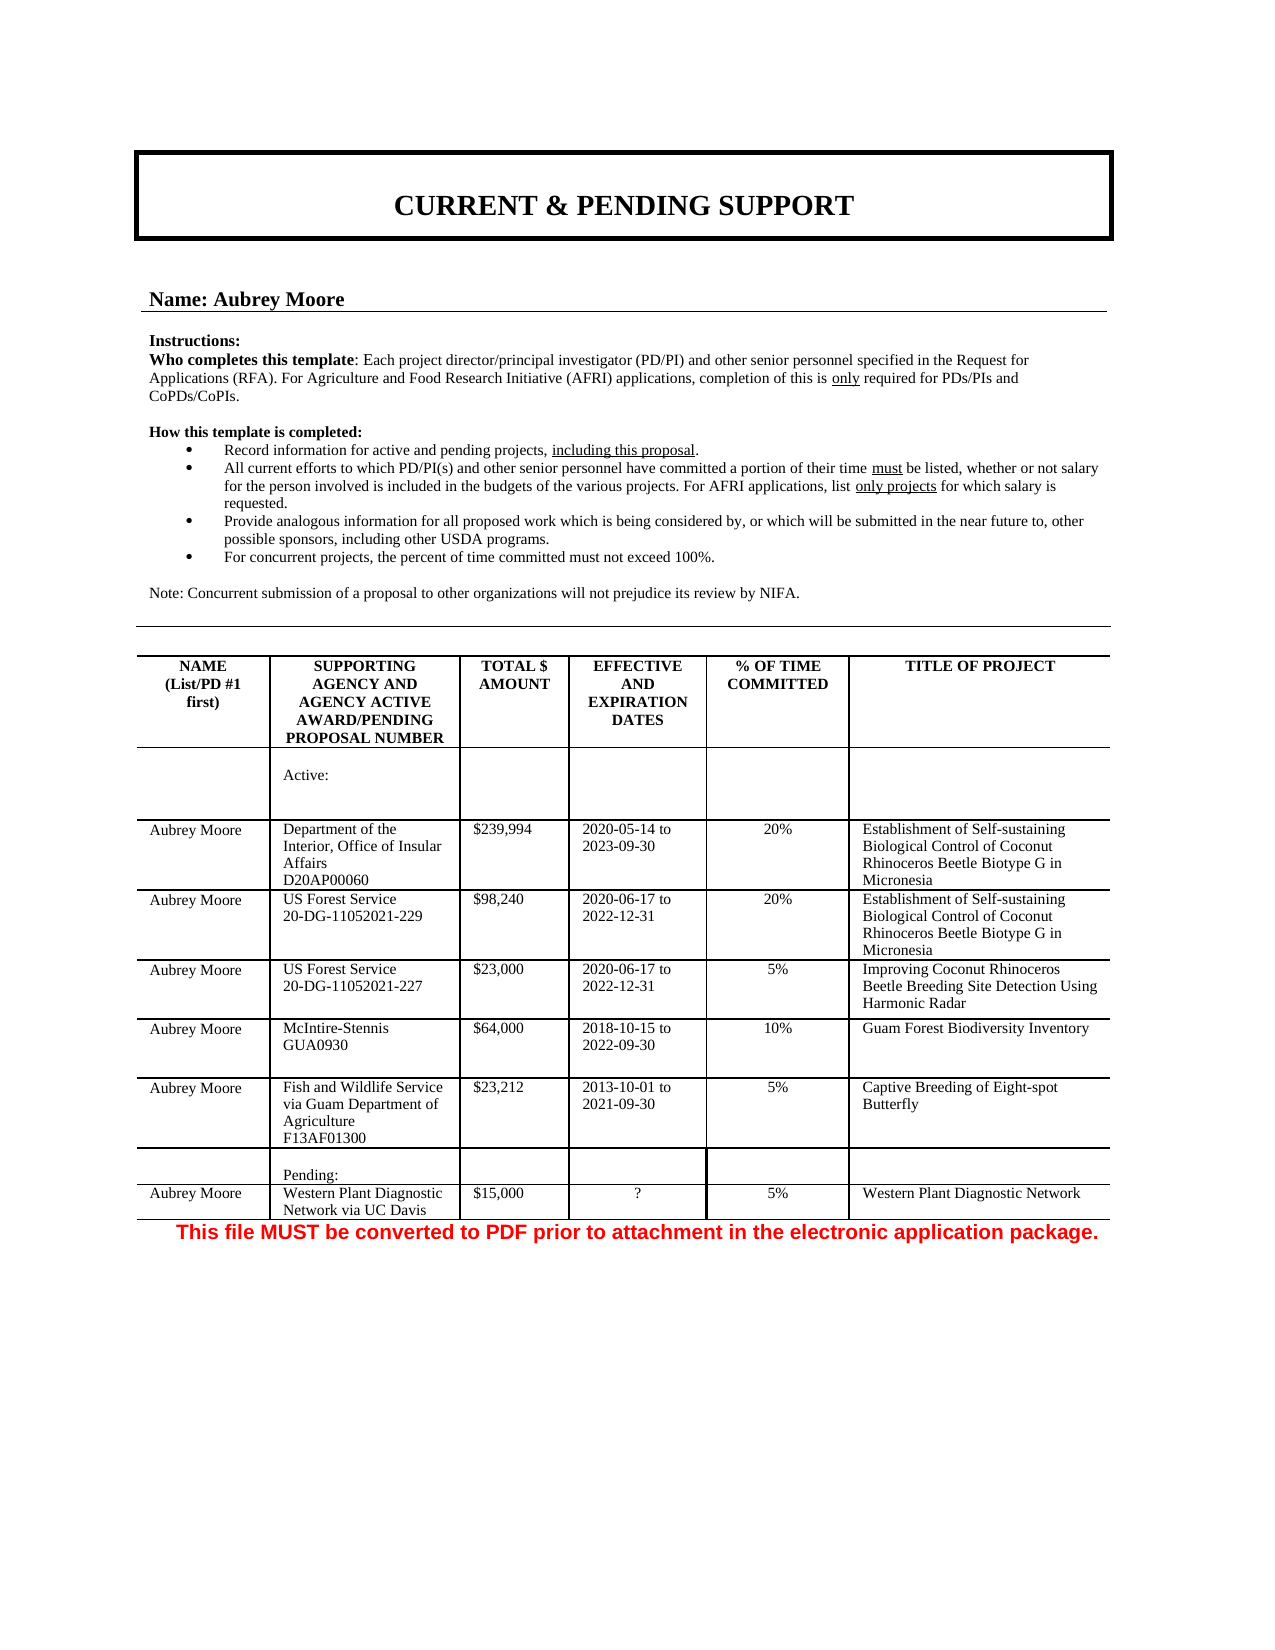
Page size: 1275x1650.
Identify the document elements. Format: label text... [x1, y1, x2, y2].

table_cell $64,000 [461, 1020, 568, 1077]
table_cell Captive Breeding of Eight-spot Butterfly [850, 1079, 1110, 1147]
table_cell [707, 748, 848, 819]
table_cell Western Plant Diagnostic Network via UC Davis [271, 1185, 459, 1218]
table_cell Department of the Interior, Office of Insular Affairs D20AP00060 [271, 821, 459, 889]
table_cell 2020-05-14 to 2023-09-30 [570, 821, 706, 889]
table_cell Aubrey Moore [137, 891, 269, 959]
table_cell Pending: [271, 1149, 459, 1183]
table_cell Aubrey Moore [137, 1079, 269, 1147]
table_cell [137, 748, 269, 819]
table_cell $23,000 [461, 961, 568, 1018]
text This file MUST be converted to PDF prior to attachment in the electronic application package. [150, 1219, 1125, 1243]
table_cell Aubrey Moore [137, 1020, 269, 1077]
table_cell [461, 748, 568, 819]
table_header TOTAL $ AMOUNT [461, 657, 568, 747]
table_cell US Forest Service 20-DG-11052021-229 [271, 891, 459, 959]
table_cell McIntire-Stennis GUA0930 [271, 1020, 459, 1077]
table_header SUPPORTING AGENCY AND AGENCY ACTIVE AWARD/PENDING PROPOSAL NUMBER [271, 657, 459, 747]
table_header CURRENT & PENDING SUPPORT [139, 155, 1109, 236]
table_cell $239,994 [461, 821, 568, 889]
table_cell Aubrey Moore [137, 821, 269, 889]
table_header % OF TIME COMMITTED [707, 657, 848, 747]
table_header TITLE OF PROJECT [850, 657, 1110, 747]
table_cell $98,240 [461, 891, 568, 959]
table_cell Establishment of Self-sustaining Biological Control of Coconut Rhinoceros Beetle Biotype G in Micronesia [850, 821, 1110, 889]
table_header NAME (List/PD #1 first) [137, 657, 269, 747]
table_cell $23,212 [461, 1079, 568, 1147]
table_cell 5% [707, 961, 848, 1018]
table_cell Aubrey Moore [137, 1185, 269, 1218]
table_cell 2020-06-17 to 2022-12-31 [570, 891, 706, 959]
table_cell US Forest Service 20-DG-11052021-227 [271, 961, 459, 1018]
table_cell Improving Coconut Rhinoceros Beetle Breeding Site Detection Using Harmonic Radar [850, 961, 1110, 1018]
table_cell 2018-10-15 to 2022-09-30 [570, 1020, 706, 1077]
table_cell [461, 1149, 568, 1183]
table_cell 10% [707, 1020, 848, 1077]
table_cell Active: [271, 748, 459, 819]
table_cell 5% [707, 1079, 848, 1147]
table_cell 20% [707, 821, 848, 889]
table_cell Aubrey Moore [137, 961, 269, 1018]
table_cell 2020-06-17 to 2022-12-31 [570, 961, 706, 1018]
table_cell Name: Aubrey Moore [136, 274, 1111, 311]
table_cell Establishment of Self-sustaining Biological Control of Coconut Rhinoceros Beetle Biotype G in Micronesia [850, 891, 1110, 959]
table_cell 5% [708, 1185, 848, 1218]
table_cell [570, 748, 706, 819]
table_cell Western Plant Diagnostic Network [850, 1185, 1110, 1218]
table_cell [136, 241, 1111, 273]
table_cell [850, 748, 1110, 819]
table_cell $15,000 [461, 1185, 568, 1218]
table_cell Fish and Wildlife Service via Guam Department of Agriculture F13AF01300 [271, 1079, 459, 1147]
table_cell 2013-10-01 to 2021-09-30 [570, 1079, 706, 1147]
table_cell Instructions: Who completes this template: Each project director/principal investigator (PD/PI) and other senior personnel specified in the Request for Applications (RFA). For Agriculture and Food Research Initiative (AFRI) applications, completion of this is only required for PDs/PIs and CoPDs/CoPIs. How this template is completed: Record information for active and pending projects, including this proposal. All current efforts to which PD/PI(s) and other senior personnel have committed a portion of their time must be listed, whether or not salary for the person involved is included in the budgets of the various projects. For AFRI applications, list only projects for which salary is requested. Provide analogous information for all proposed work which is being considered by, or which will be submitted in the near future to, other possible sponsors, including other USDA programs. For concurrent projects, the percent of time committed must not exceed 100%. Note: Concurrent submission of a proposal to other organizations will not prejudice its review by NIFA. [136, 311, 1111, 626]
table_cell [850, 1149, 1110, 1183]
table_cell 20% [707, 891, 848, 959]
table_cell [137, 1149, 269, 1183]
table_cell Guam Forest Biodiversity Inventory [850, 1020, 1110, 1077]
table_cell [570, 1149, 705, 1183]
table_header EFFECTIVE AND EXPIRATION DATES [570, 657, 706, 747]
table_cell ? [570, 1185, 705, 1218]
table_cell [708, 1149, 848, 1183]
